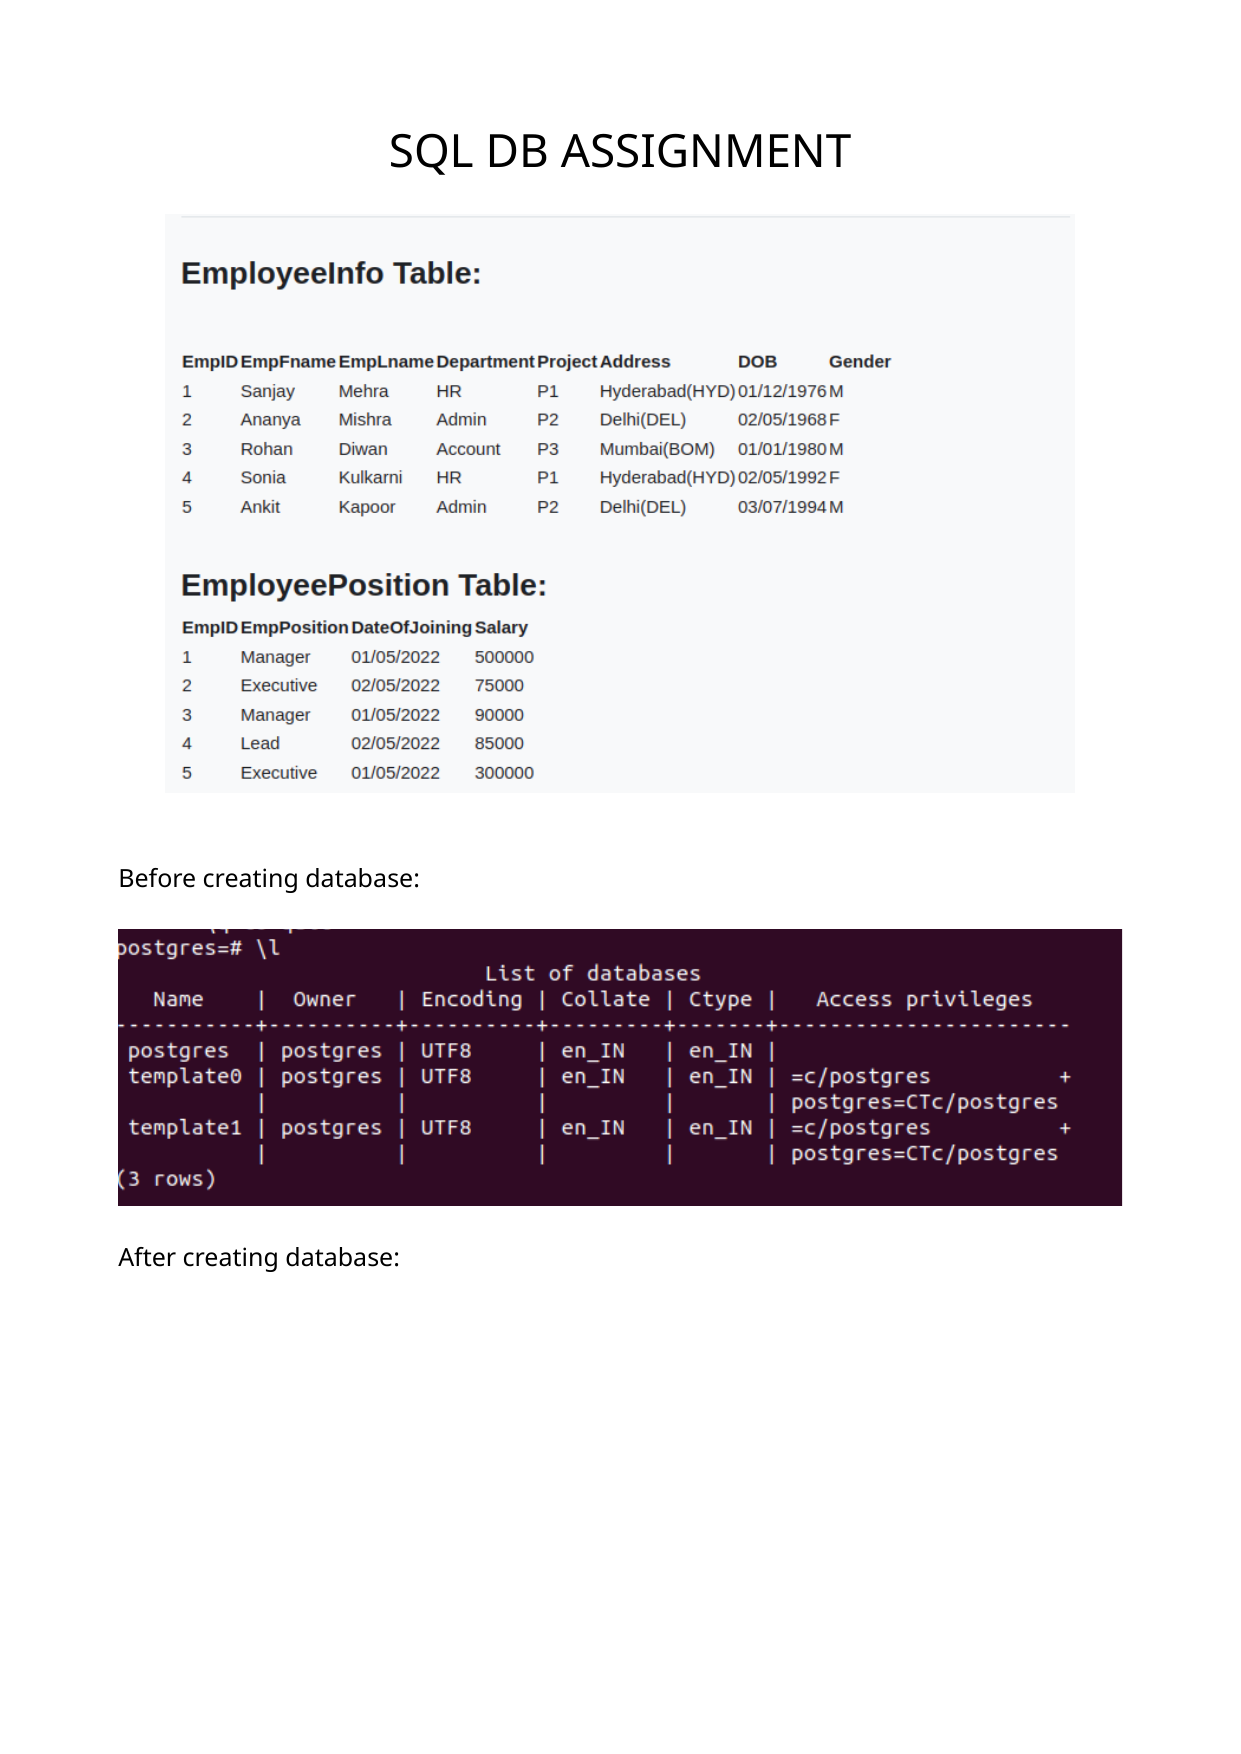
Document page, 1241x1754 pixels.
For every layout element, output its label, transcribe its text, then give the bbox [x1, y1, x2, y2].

text After creating database: [118, 1239, 1122, 1273]
text Before creating database: [118, 861, 1122, 895]
text SQL DB ASSIGNMENT [118, 118, 1122, 181]
picture [118, 929, 1123, 1206]
picture [165, 214, 1075, 793]
